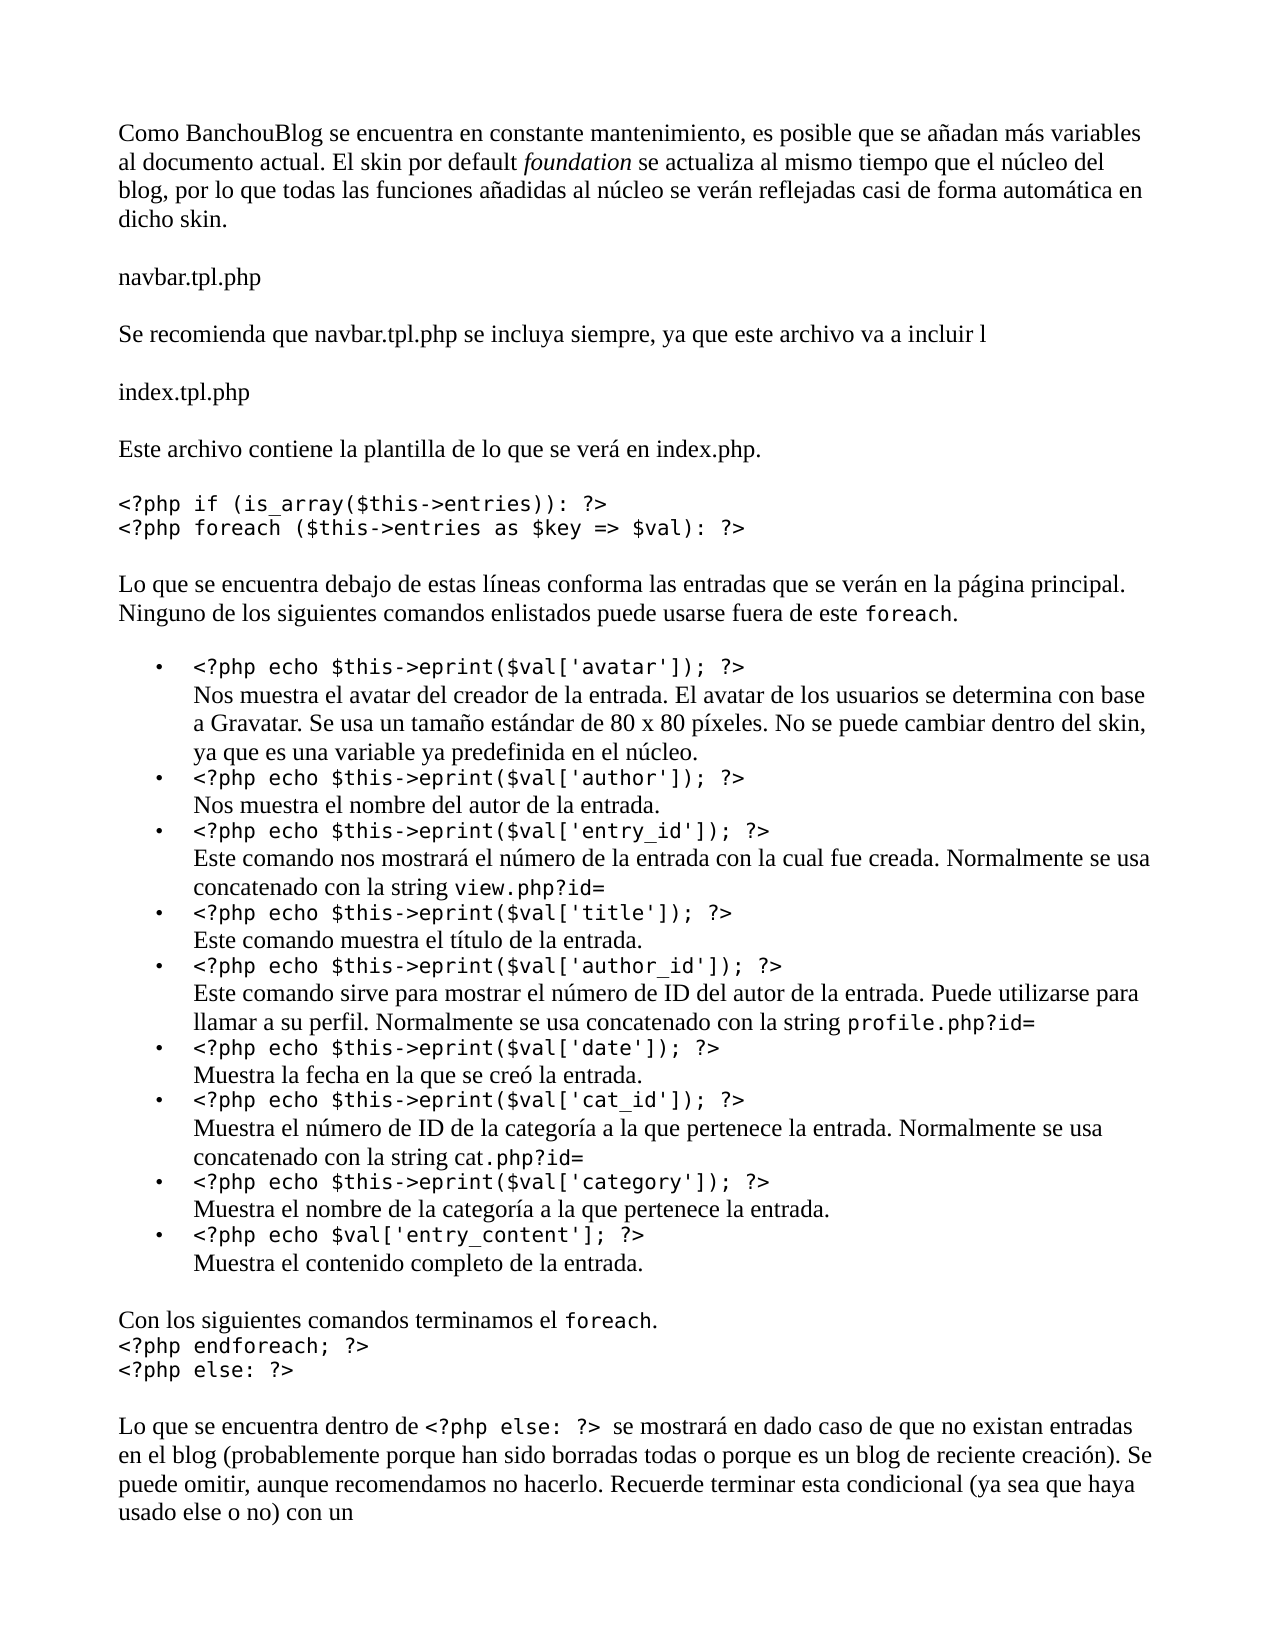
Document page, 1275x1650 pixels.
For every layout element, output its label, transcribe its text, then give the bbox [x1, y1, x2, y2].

text <?php if (is_array($this->entries)): ?> [118, 492, 1157, 516]
list Nos muestra el nombre del autor de la entrada. [156, 790, 1157, 819]
list Este comando nos mostrará el número de la entrada con la cual fue creada. Normalmente se usa concatenado con la string view.php?id= [156, 843, 1157, 901]
list <?php echo $this->eprint($val['category']); ?> [156, 1170, 1157, 1194]
text Lo que se encuentra debajo de estas líneas conforma las entradas que se verán en la página principal. Ninguno de los siguientes comandos enlistados puede usarse fuera de este foreach. [118, 569, 1157, 627]
list <?php echo $this->eprint($val['cat_id']); ?> [156, 1088, 1157, 1113]
list <?php echo $val['entry_content']; ?> [156, 1223, 1157, 1248]
text Este archivo contiene la plantilla de lo que se verá en index.php. [118, 434, 1157, 463]
list Muestra la fecha en la que se creó la entrada. [156, 1060, 1157, 1088]
list Este comando muestra el título de la entrada. [156, 925, 1157, 954]
list <?php echo $this->eprint($val['avatar']); ?> [156, 655, 1157, 680]
list <?php echo $this->eprint($val['entry_id']); ?> [156, 819, 1157, 843]
list <?php echo $this->eprint($val['title']); ?> [156, 901, 1157, 925]
text Se recomienda que navbar.tpl.php se incluya siempre, ya que este archivo va a incluir l [118, 319, 1157, 348]
list Este comando sirve para mostrar el número de ID del autor de la entrada. Puede utilizarse para llamar a su perfil. Normalmente se usa concatenado con la string profile.php?id= [156, 978, 1157, 1036]
list <?php echo $this->eprint($val['author_id']); ?> [156, 954, 1157, 978]
list <?php echo $this->eprint($val['date']); ?> [156, 1036, 1157, 1060]
text <?php endforeach; ?> [118, 1334, 1157, 1358]
list <?php echo $this->eprint($val['author']); ?> [156, 766, 1157, 790]
list Muestra el nombre de la categoría a la que pertenece la entrada. [156, 1194, 1157, 1223]
list Muestra el contenido completo de la entrada. [156, 1248, 1157, 1276]
text Como BanchouBlog se encuentra en constante mantenimiento, es posible que se añadan más variables al documento actual. El skin por default foundation se actualiza al mismo tiempo que el núcleo del blog, por lo que todas las funciones añadidas al núcleo se verán reflejadas casi de forma automática en dicho skin. [118, 118, 1157, 233]
text index.tpl.php [118, 377, 1157, 406]
list Nos muestra el avatar del creador de la entrada. El avatar de los usuarios se determina con base a Gravatar. Se usa un tamaño estándar de 80 x 80 píxeles. No se puede cambiar dentro del skin, ya que es una variable ya predefinida en el núcleo. [156, 680, 1157, 766]
text <?php else: ?> [118, 1358, 1157, 1382]
text navbar.tpl.php [118, 262, 1157, 291]
text Con los siguientes comandos terminamos el foreach. [118, 1305, 1157, 1334]
text <?php foreach ($this->entries as $key => $val): ?> [118, 516, 1157, 540]
text Lo que se encuentra dentro de <?php else: ?> se mostrará en dado caso de que no existan entradas en el blog (probablemente porque han sido borradas todas o porque es un blog de reciente creación). Se puede omitir, aunque recomendamos no hacerlo. Recuerde terminar esta condicional (ya sea que haya usado else o no) con un [118, 1411, 1157, 1526]
list Muestra el número de ID de la categoría a la que pertenece la entrada. Normalmente se usa concatenado con la string cat.php?id= [156, 1113, 1157, 1170]
